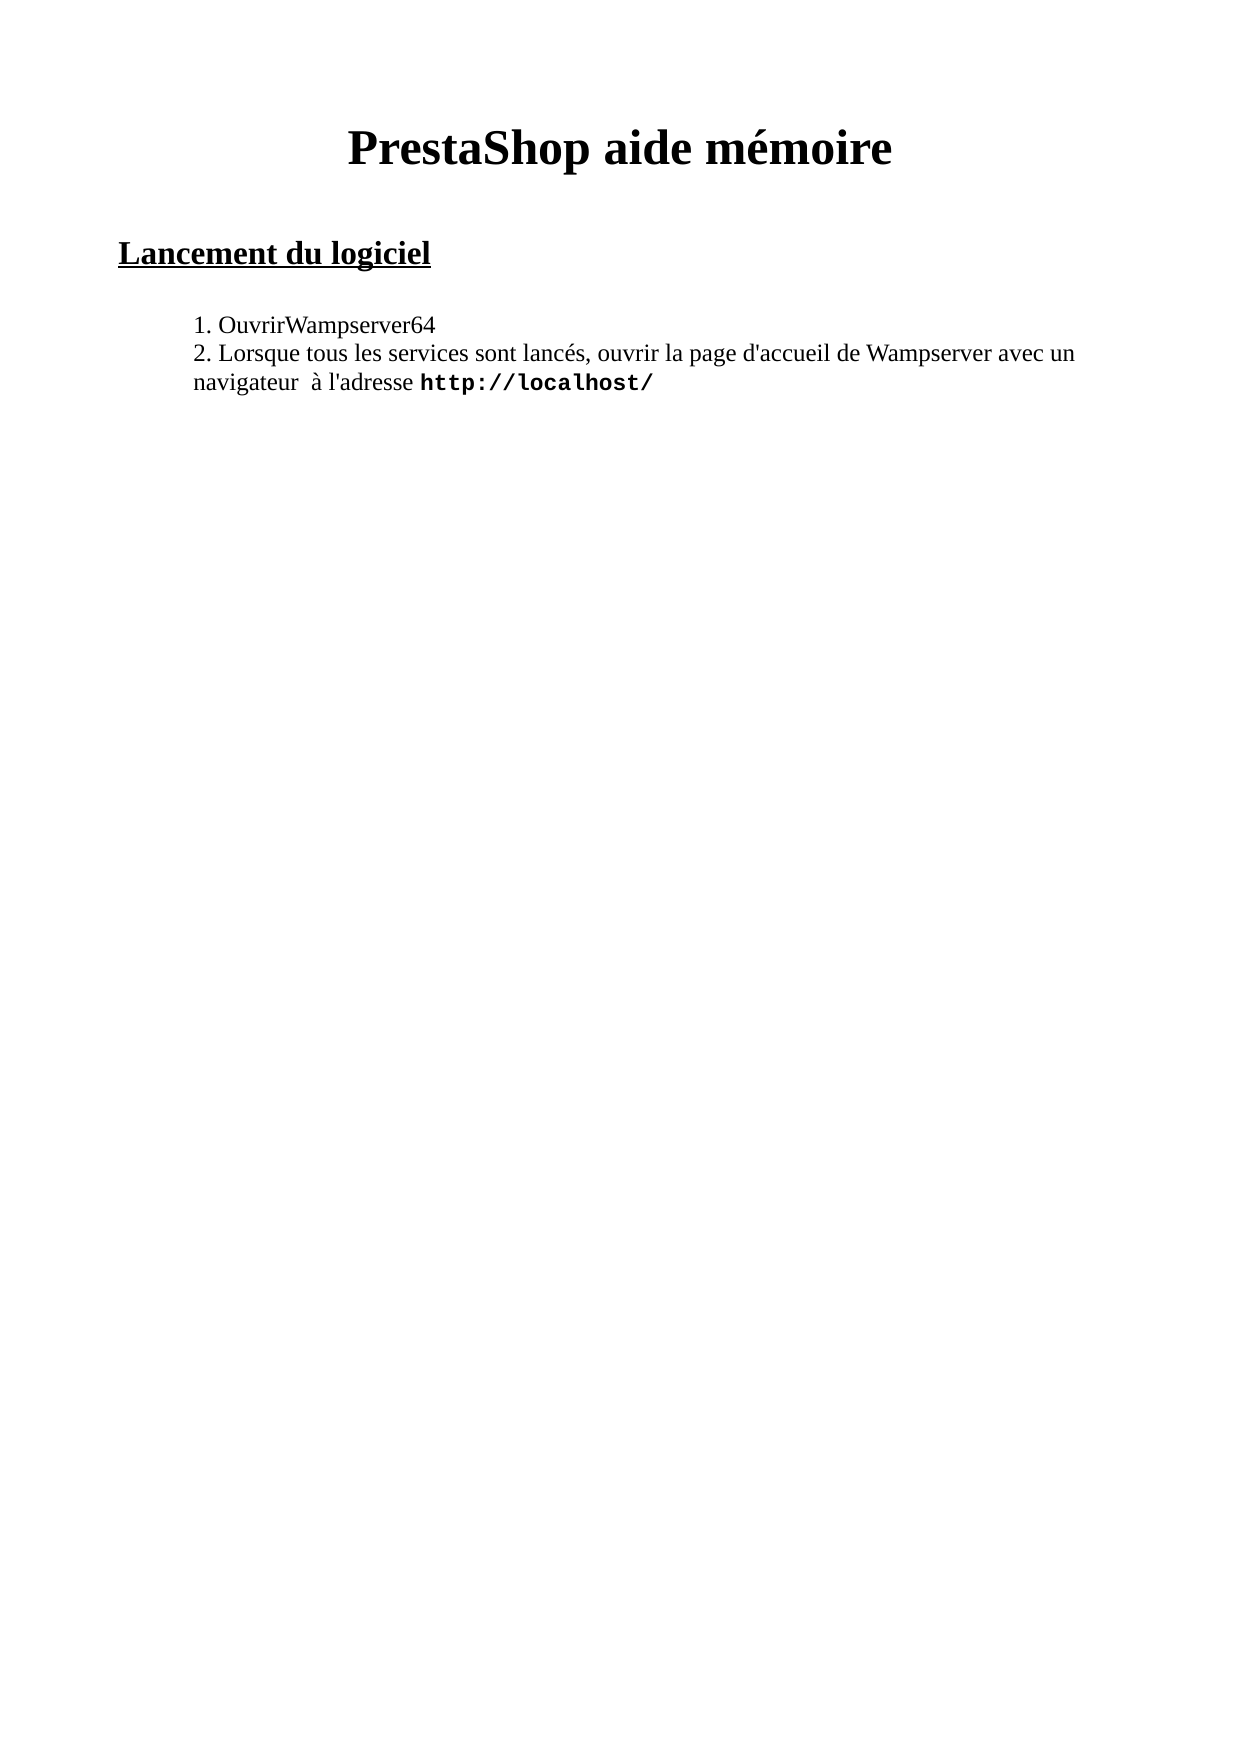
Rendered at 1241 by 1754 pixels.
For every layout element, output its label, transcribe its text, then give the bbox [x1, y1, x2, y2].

text Lancement du logiciel [118, 233, 1122, 271]
list 1. OuvrirWampserver64 [156, 310, 1122, 338]
text PrestaShop aide mémoire [118, 118, 1122, 176]
list 2. Lorsque tous les services sont lancés, ouvrir la page d'accueil de Wampserver avec un navigateur à l'adresse http://localhost/ [156, 338, 1122, 397]
